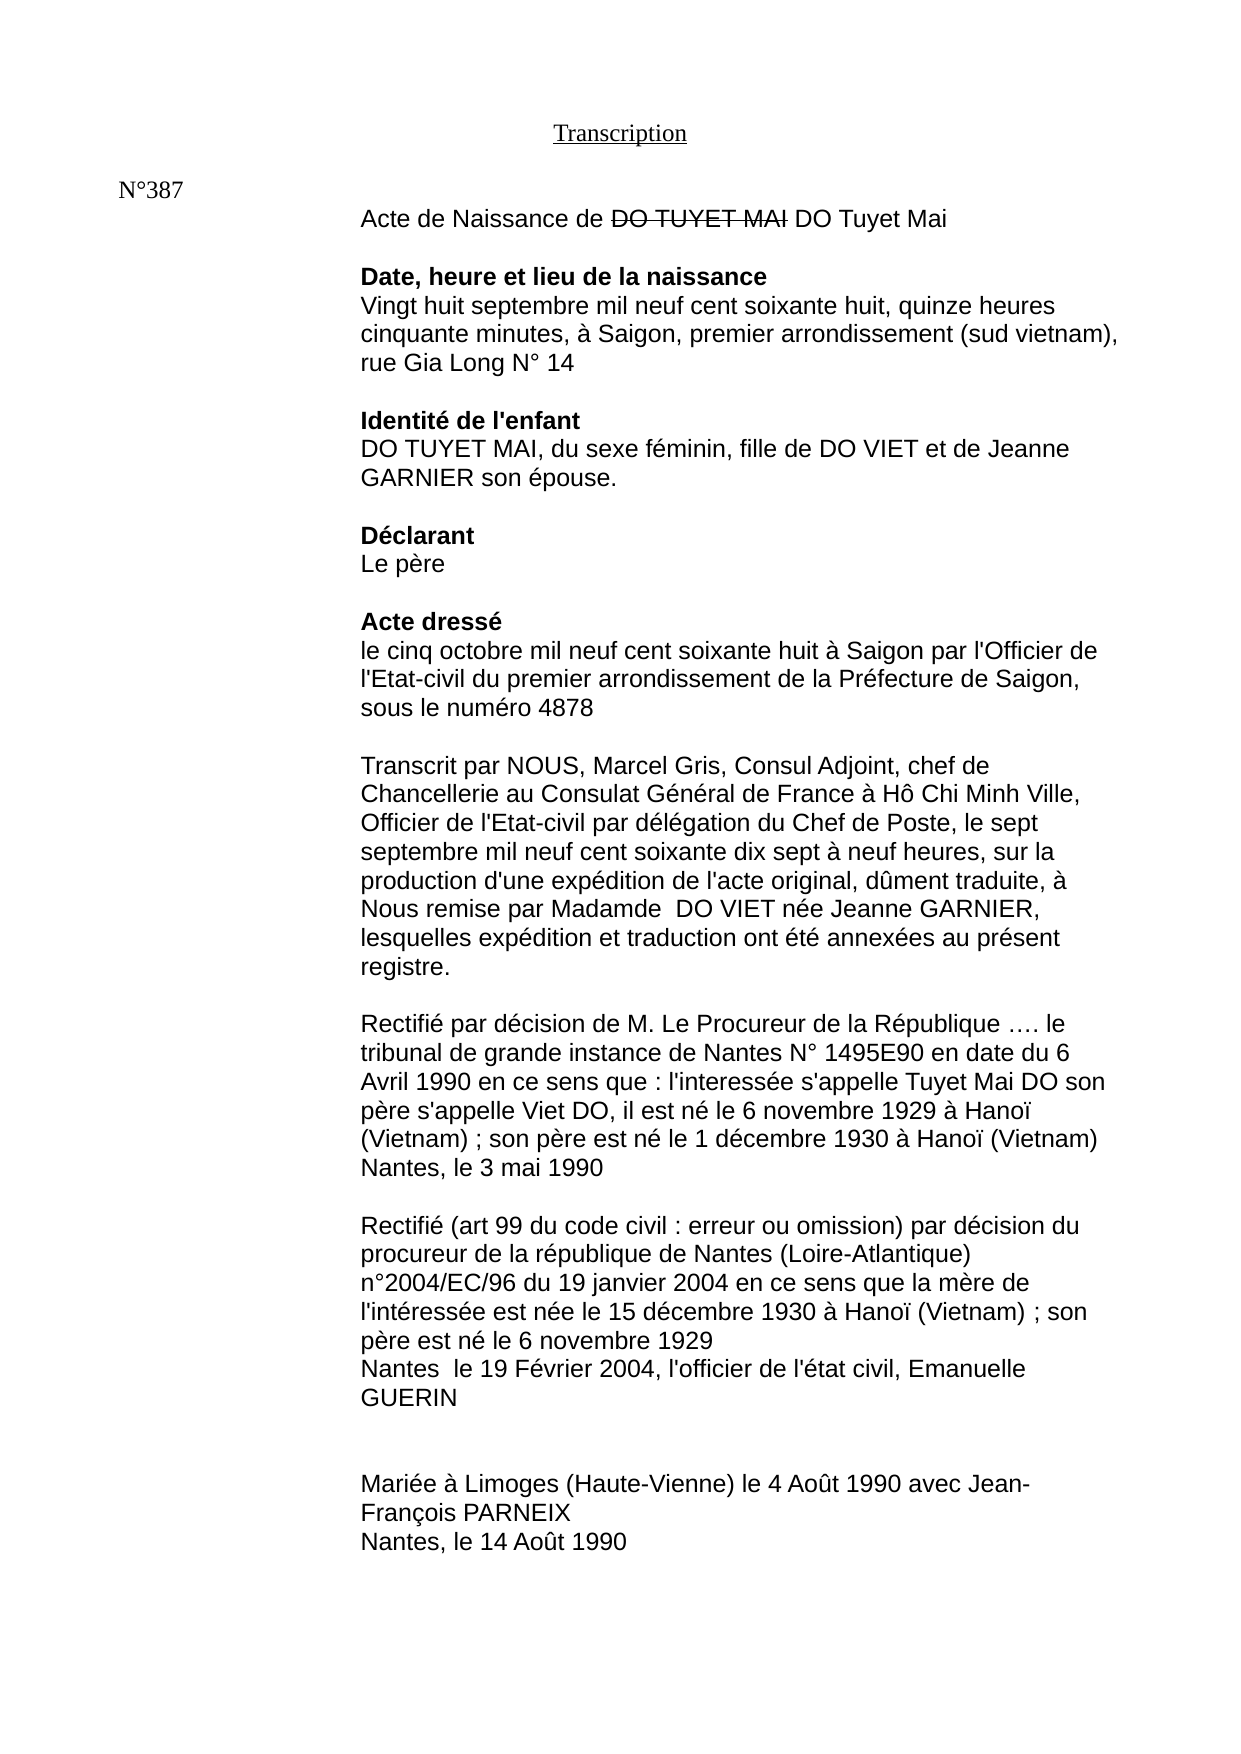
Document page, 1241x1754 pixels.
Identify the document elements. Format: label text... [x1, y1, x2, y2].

text Nantes le 19 Février 2004, l'officier de l'état civil, Emanuelle GUERIN [360, 1354, 1122, 1412]
text Acte dressé [360, 607, 1122, 636]
text Le père [360, 549, 1122, 578]
text Rectifié par décision de M. Le Procureur de la République …. le tribunal de grande instance de Nantes N° 1495E90 en date du 6 Avril 1990 en ce sens que : l'interessée s'appelle Tuyet Mai DO son père s'appelle Viet DO, il est né le 6 novembre 1929 à Hanoï (Vietnam) ; son père est né le 1 décembre 1930 à Hanoï (Vietnam) [360, 1009, 1122, 1153]
text N°387 [118, 176, 1122, 204]
text DO TUYET MAI, du sexe féminin, fille de DO VIET et de Jeanne GARNIER son épouse. [360, 434, 1122, 492]
text Déclarant [360, 521, 1122, 549]
text Date, heure et lieu de la naissance [360, 262, 1122, 291]
text Nantes, le 3 mai 1990 [360, 1153, 1122, 1182]
text Identité de l'enfant [360, 406, 1122, 434]
text Transcrit par NOUS, Marcel Gris, Consul Adjoint, chef de Chancellerie au Consulat Général de France à Hô Chi Minh Ville, Officier de l'Etat-civil par délégation du Chef de Poste, le sept septembre mil neuf cent soixante dix sept à neuf heures, sur la production d'une expédition de l'acte original, dûment traduite, à Nous remise par Madamde DO VIET née Jeanne GARNIER, lesquelles expédition et traduction ont été annexées au présent registre. [360, 751, 1122, 981]
text Vingt huit septembre mil neuf cent soixante huit, quinze heures cinquante minutes, à Saigon, premier arrondissement (sud vietnam), rue Gia Long N° 14 [360, 291, 1122, 377]
text Rectifié (art 99 du code civil : erreur ou omission) par décision du procureur de la république de Nantes (Loire-Atlantique) n°2004/EC/96 du 19 janvier 2004 en ce sens que la mère de l'intéressée est née le 15 décembre 1930 à Hanoï (Vietnam) ; son père est né le 6 novembre 1929 [360, 1211, 1122, 1354]
text le cinq octobre mil neuf cent soixante huit à Saigon par l'Officier de l'Etat-civil du premier arrondissement de la Préfecture de Saigon, sous le numéro 4878 [360, 636, 1122, 722]
text Nantes, le 14 Août 1990 [360, 1527, 1122, 1556]
text Acte de Naissance de DO TUYET MAI DO Tuyet Mai [360, 204, 1122, 233]
text Mariée à Limoges (Haute-Vienne) le 4 Août 1990 avec Jean-François PARNEIX [360, 1469, 1122, 1527]
text Transcription [118, 118, 1122, 147]
